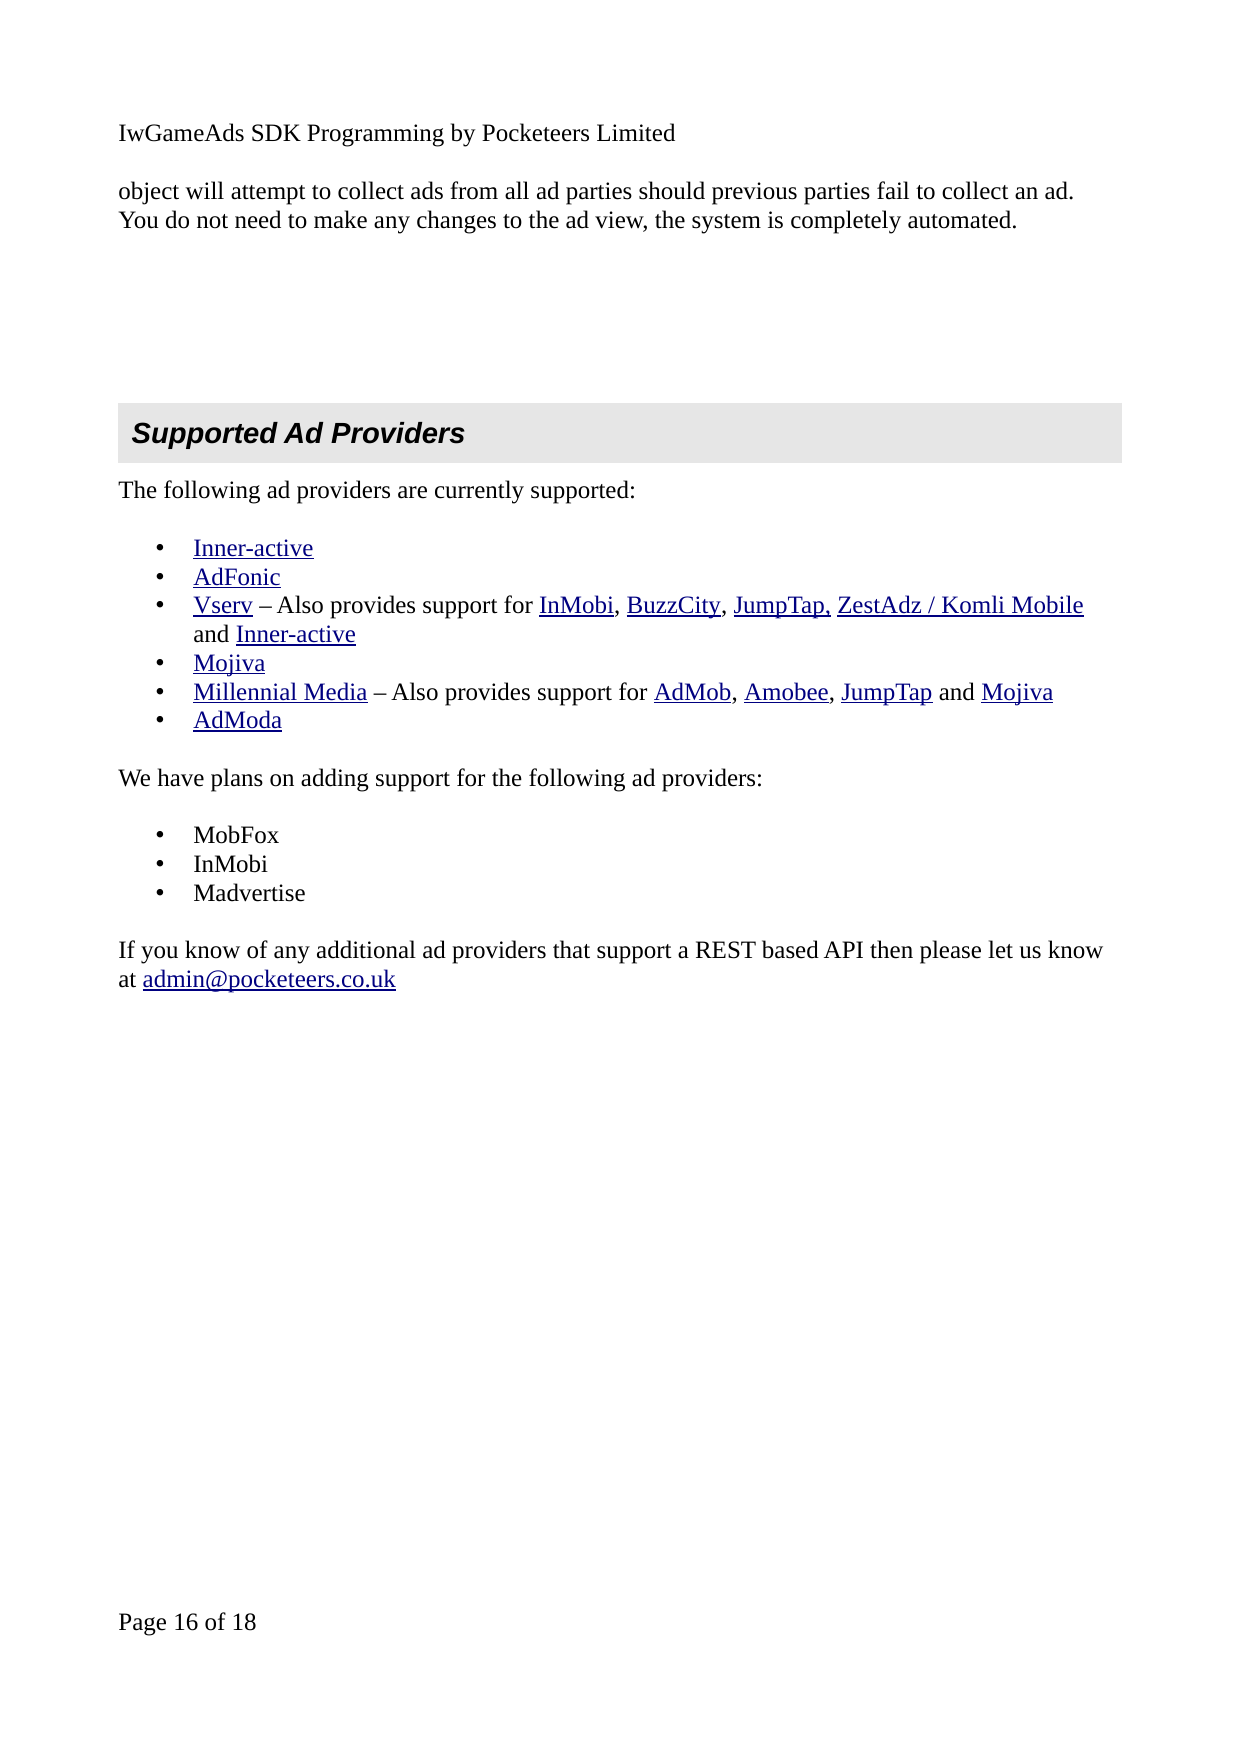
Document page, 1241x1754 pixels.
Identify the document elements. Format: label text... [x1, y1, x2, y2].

subtitle Supported Ad Providers [129, 413, 1112, 452]
list Millennial Media – Also provides support for AdMob, Amobee, JumpTap and Mojiva [156, 677, 1122, 705]
text object will attempt to collect ads from all ad parties should previous parties fail to collect an ad. You do not need to make any changes to the ad view, the system is completely automated. [118, 176, 1122, 234]
list Mojiva [156, 648, 1122, 677]
list Inner-active [156, 533, 1122, 562]
list Vserv – Also provides support for InMobi, BuzzCity, JumpTap, ZestAdz / Komli Mobile and Inner-active [156, 590, 1122, 648]
list Madvertise [156, 878, 1122, 907]
text If you know of any additional ad providers that support a REST based API then please let us know at admin@pocketeers.co.uk [118, 935, 1122, 993]
list AdFonic [156, 562, 1122, 590]
list MobFox [156, 820, 1122, 849]
list AdModa [156, 705, 1122, 734]
text We have plans on adding support for the following ad providers: [118, 763, 1122, 792]
text The following ad providers are currently supported: [118, 475, 1122, 504]
list InMobi [156, 849, 1122, 878]
